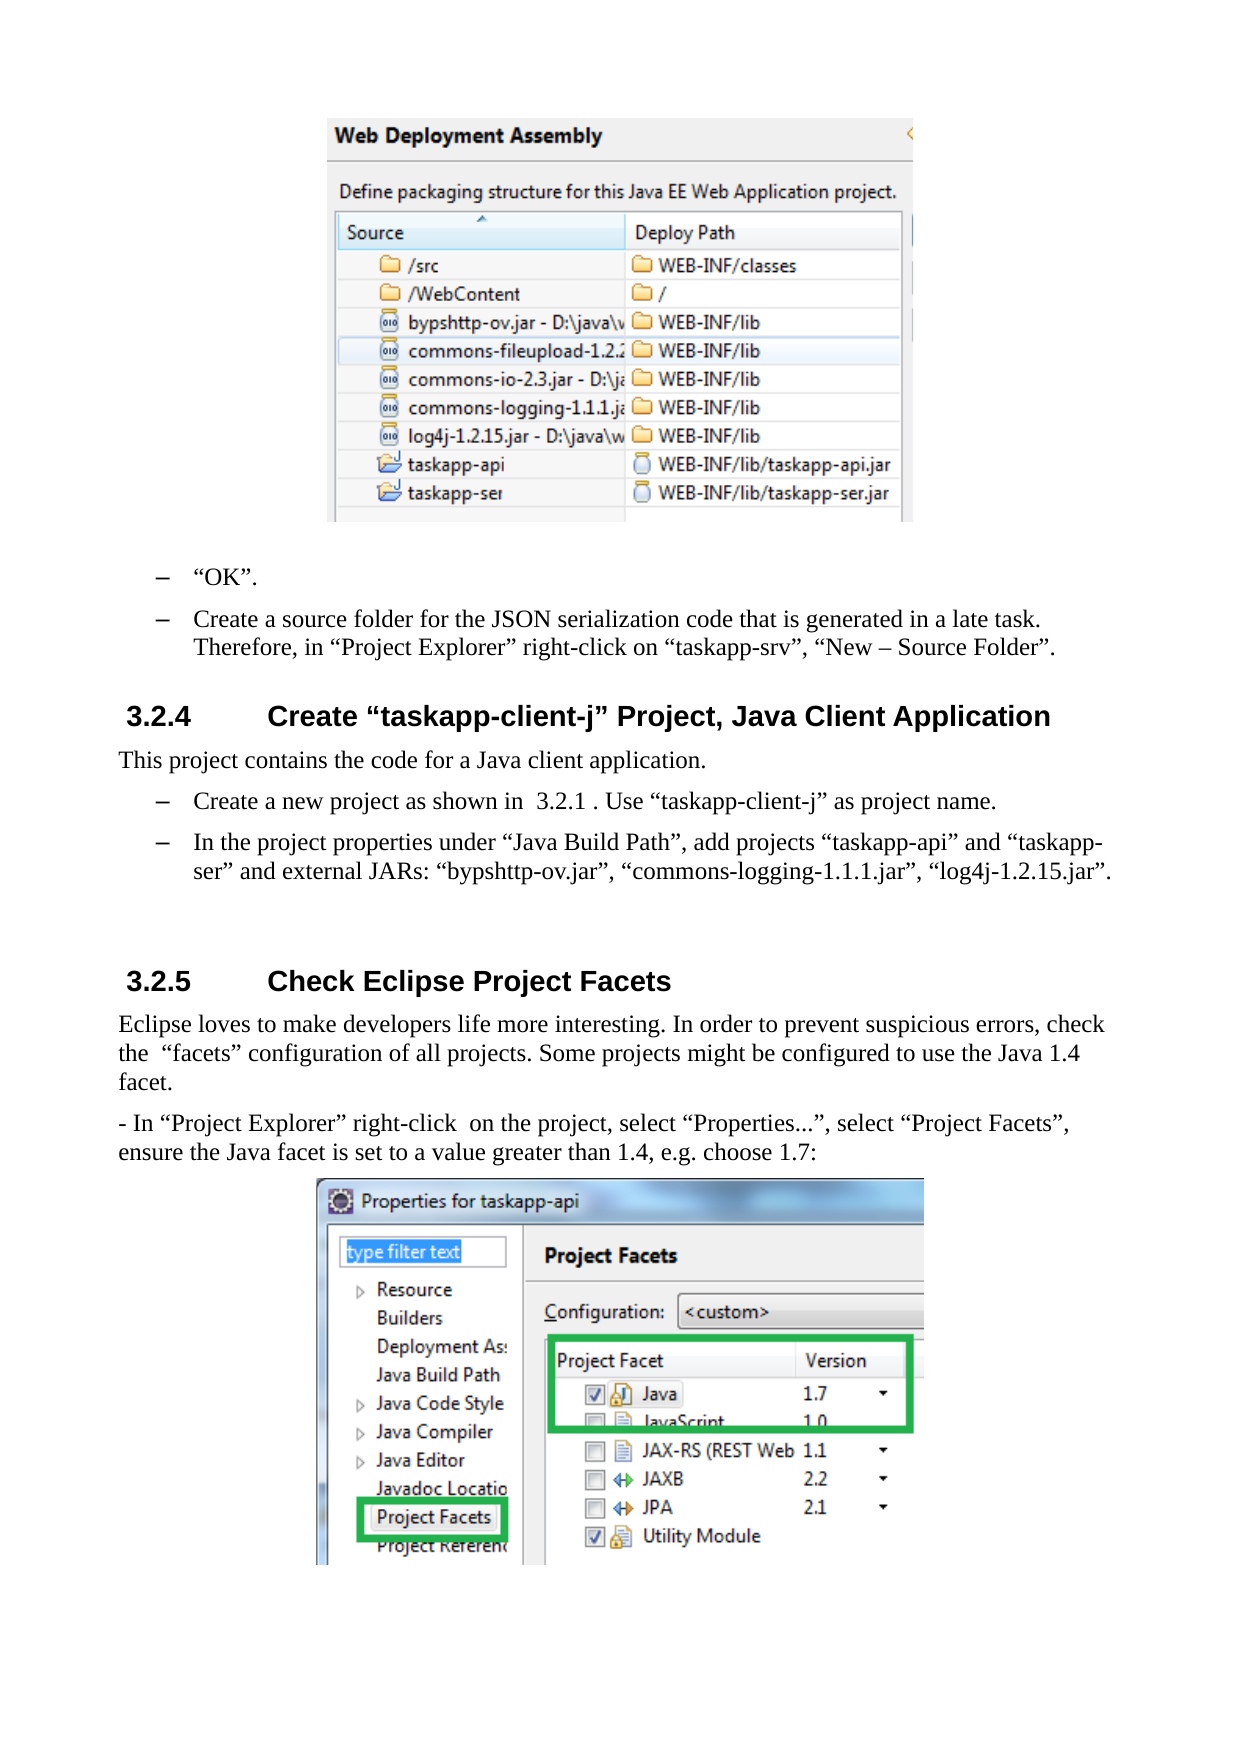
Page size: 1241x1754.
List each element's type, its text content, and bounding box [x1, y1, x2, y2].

text - In “Project Explorer” right-click on the project, select “Properties...”, select “Project Facets”, ensure the Java facet is set to a value greater than 1.4, e.g. choose 1.7: [118, 1108, 1122, 1166]
list In the project properties under “Java Build Path”, add projects “taskapp-api” and “taskapp-ser” and external JARs: “bypshttp-ov.jar”, “commons-logging-1.1.1.jar”, “log4j-1.2.15.jar”. [156, 827, 1122, 885]
text Eclipse loves to make developers life more interesting. In order to prevent suspicious errors, check the “facets” configuration of all projects. Some projects might be configured to use the Java 1.4 facet. [118, 1009, 1122, 1096]
subtitle Check Eclipse Project Facets [118, 963, 1122, 997]
list Create a source folder for the JSON serialization code that is generated in a late task. Therefore, in “Project Explorer” right-click on “taskapp-srv”, “New – Source Folder”. [156, 604, 1122, 661]
list Create a new project as shown in 3.2.1 . Use “taskapp-client-j” as project name. [156, 786, 1122, 815]
text This project contains the code for a Java client application. [118, 745, 1122, 773]
subtitle Create “taskapp-client-j” Project, Java Client Application [118, 699, 1122, 732]
list “OK”. [156, 562, 1122, 591]
